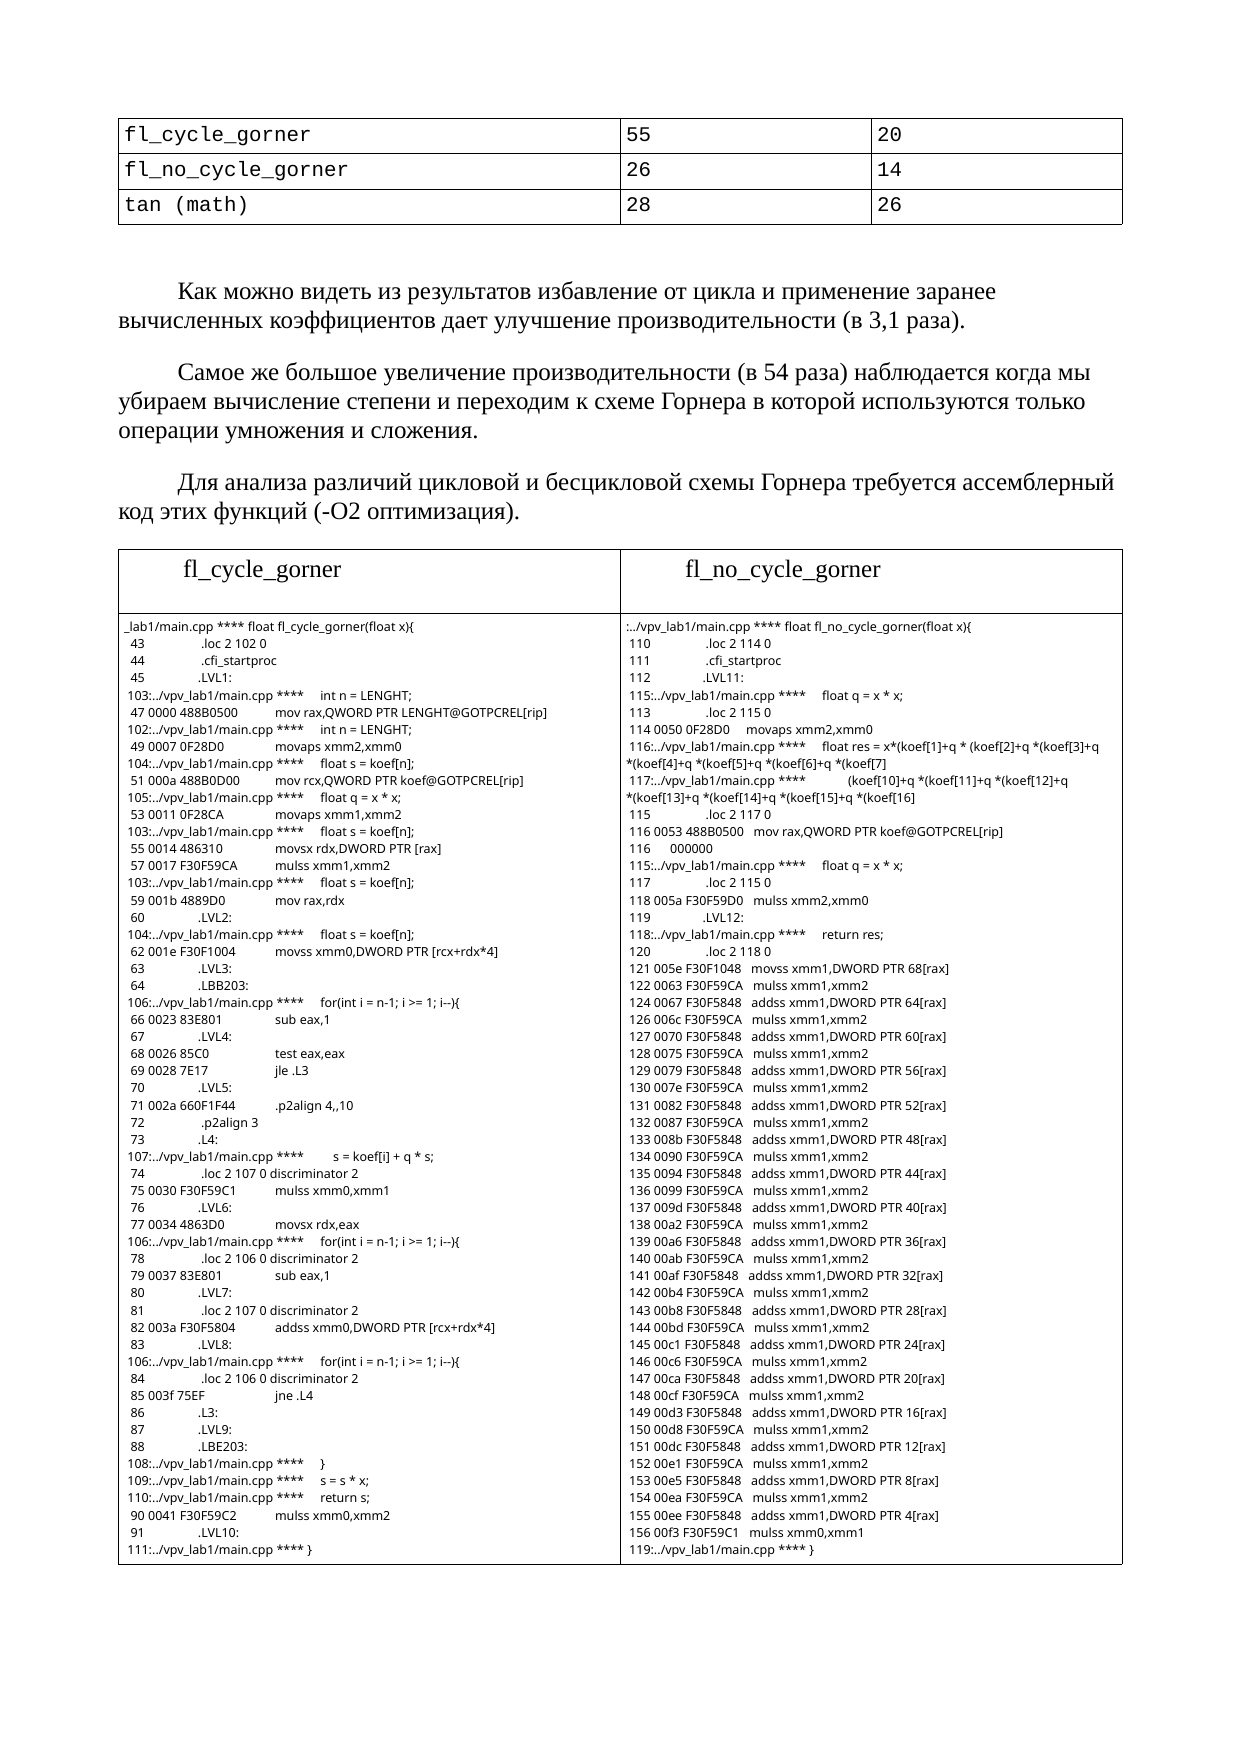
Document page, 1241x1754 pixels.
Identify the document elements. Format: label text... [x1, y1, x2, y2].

table_cell _lab1/main.cpp **** float fl_cycle_gorner(float x){ 43 .loc 2 102 0 44 .cfi_startproc 45 .LVL1: 103:../vpv_lab1/main.cpp **** int n = LENGHT; 47 0000 488B0500 mov rax,QWORD PTR LENGHT@GOTPCREL[rip] 102:../vpv_lab1/main.cpp **** int n = LENGHT; 49 0007 0F28D0 movaps xmm2,xmm0 104:../vpv_lab1/main.cpp **** float s = koef[n]; 51 000a 488B0D00 mov rcx,QWORD PTR koef@GOTPCREL[rip] 105:../vpv_lab1/main.cpp **** float q = x * x; 53 0011 0F28CA movaps xmm1,xmm2 103:../vpv_lab1/main.cpp **** float s = koef[n]; 55 0014 486310 movsx rdx,DWORD PTR [rax] 57 0017 F30F59CA mulss xmm1,xmm2 103:../vpv_lab1/main.cpp **** float s = koef[n]; 59 001b 4889D0 mov rax,rdx 60 .LVL2: 104:../vpv_lab1/main.cpp **** float s = koef[n]; 62 001e F30F1004 movss xmm0,DWORD PTR [rcx+rdx*4] 63 .LVL3: 64 .LBB203: 106:../vpv_lab1/main.cpp **** for(int i = n-1; i >= 1; i--){ 66 0023 83E801 sub eax,1 67 .LVL4: 68 0026 85C0 test eax,eax 69 0028 7E17 jle .L3 70 .LVL5: 71 002a 660F1F44 .p2align 4,,10 72 .p2align 3 73 .L4: 107:../vpv_lab1/main.cpp **** s = koef[i] + q * s; 74 .loc 2 107 0 discriminator 2 75 0030 F30F59C1 mulss xmm0,xmm1 76 .LVL6: 77 0034 4863D0 movsx rdx,eax 106:../vpv_lab1/main.cpp **** for(int i = n-1; i >= 1; i--){ 78 .loc 2 106 0 discriminator 2 79 0037 83E801 sub eax,1 80 .LVL7: 81 .loc 2 107 0 discriminator 2 82 003a F30F5804 addss xmm0,DWORD PTR [rcx+rdx*4] 83 .LVL8: 106:../vpv_lab1/main.cpp **** for(int i = n-1; i >= 1; i--){ 84 .loc 2 106 0 discriminator 2 85 003f 75EF jne .L4 86 .L3: 87 .LVL9: 88 .LBE203: 108:../vpv_lab1/main.cpp **** } 109:../vpv_lab1/main.cpp **** s = s * x; 110:../vpv_lab1/main.cpp **** return s; 90 0041 F30F59C2 mulss xmm0,xmm2 91 .LVL10: 111:../vpv_lab1/main.cpp **** } [119, 614, 620, 1563]
table_cell :../vpv_lab1/main.cpp **** float fl_no_cycle_gorner(float x){ 110 .loc 2 114 0 111 .cfi_startproc 112 .LVL11: 115:../vpv_lab1/main.cpp **** float q = x * x; 113 .loc 2 115 0 114 0050 0F28D0 movaps xmm2,xmm0 116:../vpv_lab1/main.cpp **** float res = x*(koef[1]+q * (koef[2]+q *(koef[3]+q *(koef[4]+q *(koef[5]+q *(koef[6]+q *(koef[7] 117:../vpv_lab1/main.cpp **** (koef[10]+q *(koef[11]+q *(koef[12]+q *(koef[13]+q *(koef[14]+q *(koef[15]+q *(koef[16] 115 .loc 2 117 0 116 0053 488B0500 mov rax,QWORD PTR koef@GOTPCREL[rip] 116 000000 115:../vpv_lab1/main.cpp **** float q = x * x; 117 .loc 2 115 0 118 005a F30F59D0 mulss xmm2,xmm0 119 .LVL12: 118:../vpv_lab1/main.cpp **** return res; 120 .loc 2 118 0 121 005e F30F1048 movss xmm1,DWORD PTR 68[rax] 122 0063 F30F59CA mulss xmm1,xmm2 124 0067 F30F5848 addss xmm1,DWORD PTR 64[rax] 126 006c F30F59CA mulss xmm1,xmm2 127 0070 F30F5848 addss xmm1,DWORD PTR 60[rax] 128 0075 F30F59CA mulss xmm1,xmm2 129 0079 F30F5848 addss xmm1,DWORD PTR 56[rax] 130 007e F30F59CA mulss xmm1,xmm2 131 0082 F30F5848 addss xmm1,DWORD PTR 52[rax] 132 0087 F30F59CA mulss xmm1,xmm2 133 008b F30F5848 addss xmm1,DWORD PTR 48[rax] 134 0090 F30F59CA mulss xmm1,xmm2 135 0094 F30F5848 addss xmm1,DWORD PTR 44[rax] 136 0099 F30F59CA mulss xmm1,xmm2 137 009d F30F5848 addss xmm1,DWORD PTR 40[rax] 138 00a2 F30F59CA mulss xmm1,xmm2 139 00a6 F30F5848 addss xmm1,DWORD PTR 36[rax] 140 00ab F30F59CA mulss xmm1,xmm2 141 00af F30F5848 addss xmm1,DWORD PTR 32[rax] 142 00b4 F30F59CA mulss xmm1,xmm2 143 00b8 F30F5848 addss xmm1,DWORD PTR 28[rax] 144 00bd F30F59CA mulss xmm1,xmm2 145 00c1 F30F5848 addss xmm1,DWORD PTR 24[rax] 146 00c6 F30F59CA mulss xmm1,xmm2 147 00ca F30F5848 addss xmm1,DWORD PTR 20[rax] 148 00cf F30F59CA mulss xmm1,xmm2 149 00d3 F30F5848 addss xmm1,DWORD PTR 16[rax] 150 00d8 F30F59CA mulss xmm1,xmm2 151 00dc F30F5848 addss xmm1,DWORD PTR 12[rax] 152 00e1 F30F59CA mulss xmm1,xmm2 153 00e5 F30F5848 addss xmm1,DWORD PTR 8[rax] 154 00ea F30F59CA mulss xmm1,xmm2 155 00ee F30F5848 addss xmm1,DWORD PTR 4[rax] 156 00f3 F30F59C1 mulss xmm0,xmm1 119:../vpv_lab1/main.cpp **** } [621, 614, 1122, 1563]
table_cell 26 [872, 190, 1122, 224]
table_cell fl_no_cycle_gorner [119, 154, 620, 188]
table_header fl_cycle_gorner [119, 550, 620, 612]
table_header fl_no_cycle_gorner [621, 550, 1122, 612]
table_cell fl_cycle_gorner [119, 119, 620, 153]
table_cell 14 [872, 154, 1122, 188]
table_cell 26 [621, 154, 871, 188]
table_cell 20 [872, 119, 1122, 153]
table_cell 55 [621, 119, 871, 153]
text Как можно видеть из результатов избавление от цикла и применение заранее вычисленных коэффициентов дает улучшение производительности (в 3,1 раза). [118, 276, 1122, 334]
table_cell 28 [621, 190, 871, 224]
text Самое же большое увеличение производительности (в 54 раза) наблюдается когда мы убираем вычисление степени и переходим к схеме Горнера в которой используются только операции умножения и сложения. [118, 357, 1122, 444]
table_cell tan (math) [119, 190, 620, 224]
text Для анализа различий цикловой и бесцикловой схемы Горнера требуется ассемблерный код этих функций (-O2 оптимизация). [118, 467, 1122, 525]
